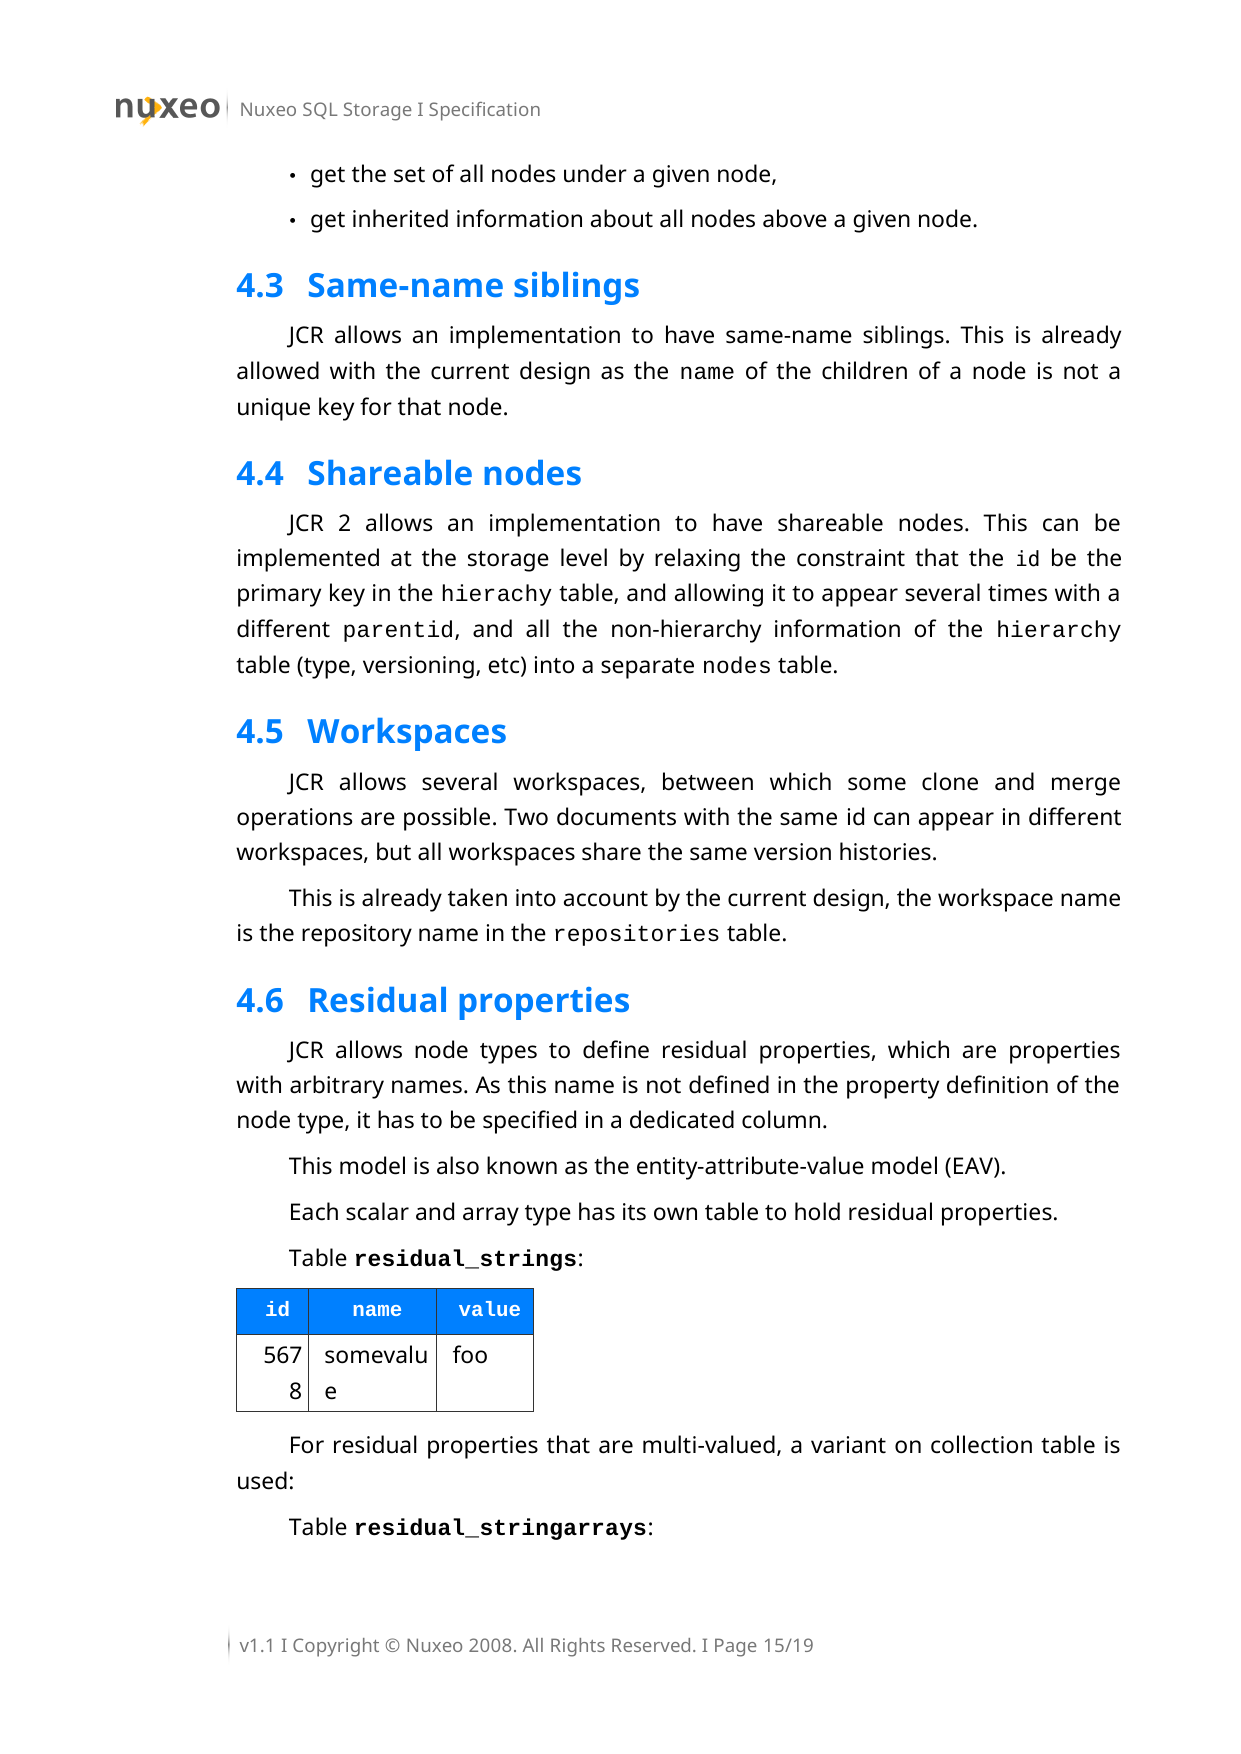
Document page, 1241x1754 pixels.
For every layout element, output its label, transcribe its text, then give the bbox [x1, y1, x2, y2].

table_header name [309, 1289, 436, 1334]
table_cell somevalue [309, 1335, 436, 1411]
table_header value [437, 1289, 533, 1334]
subtitle Residual properties [236, 976, 1122, 1022]
text Table residual_strings: [236, 1242, 1122, 1273]
text JCR allows several workspaces, between which some clone and merge operations are possible. Two documents with the same id can appear in different workspaces, but all workspaces share the same version histories. [236, 766, 1122, 867]
picture [116, 88, 228, 128]
text JCR allows node types to define residual properties, which are properties with arbitrary names. As this name is not defined in the property definition of the node type, it has to be specified in a dedicated column. [236, 1034, 1122, 1136]
text Each scalar and array type has its own table to hold residual properties. [236, 1196, 1122, 1227]
list get inherited information about all nodes above a given node. [289, 203, 1122, 234]
subtitle Shareable nodes [236, 449, 1122, 495]
picture [213, 1624, 232, 1666]
table_cell 5678 [237, 1335, 308, 1411]
text For residual properties that are multi-valued, a variant on collection table is used: [236, 1429, 1122, 1496]
table_header id [237, 1289, 308, 1334]
subtitle Workspaces [236, 708, 1122, 754]
text JCR 2 allows an implementation to have shareable nodes. This can be implemented at the storage level by relaxing the constraint that the id be the primary key in the hierachy table, and allowing it to appear several times with a different parentid, and all the non-hierarchy information of the hierarchy table (type, versioning, etc) into a separate nodes table. [236, 507, 1122, 681]
subtitle Same-name siblings [236, 262, 1122, 308]
text This is already taken into account by the current design, the workspace name is the repository name in the repositories table. [236, 882, 1122, 949]
list get the set of all nodes under a given node, [289, 158, 1122, 189]
table_cell foo [437, 1335, 533, 1411]
text This model is also known as the entity-attribute-value model (EAV). [236, 1150, 1122, 1181]
text Table residual_stringarrays: [236, 1511, 1122, 1542]
text JCR allows an implementation to have same-name siblings. This is already allowed with the current design as the name of the children of a node is not a unique key for that node. [236, 319, 1122, 422]
